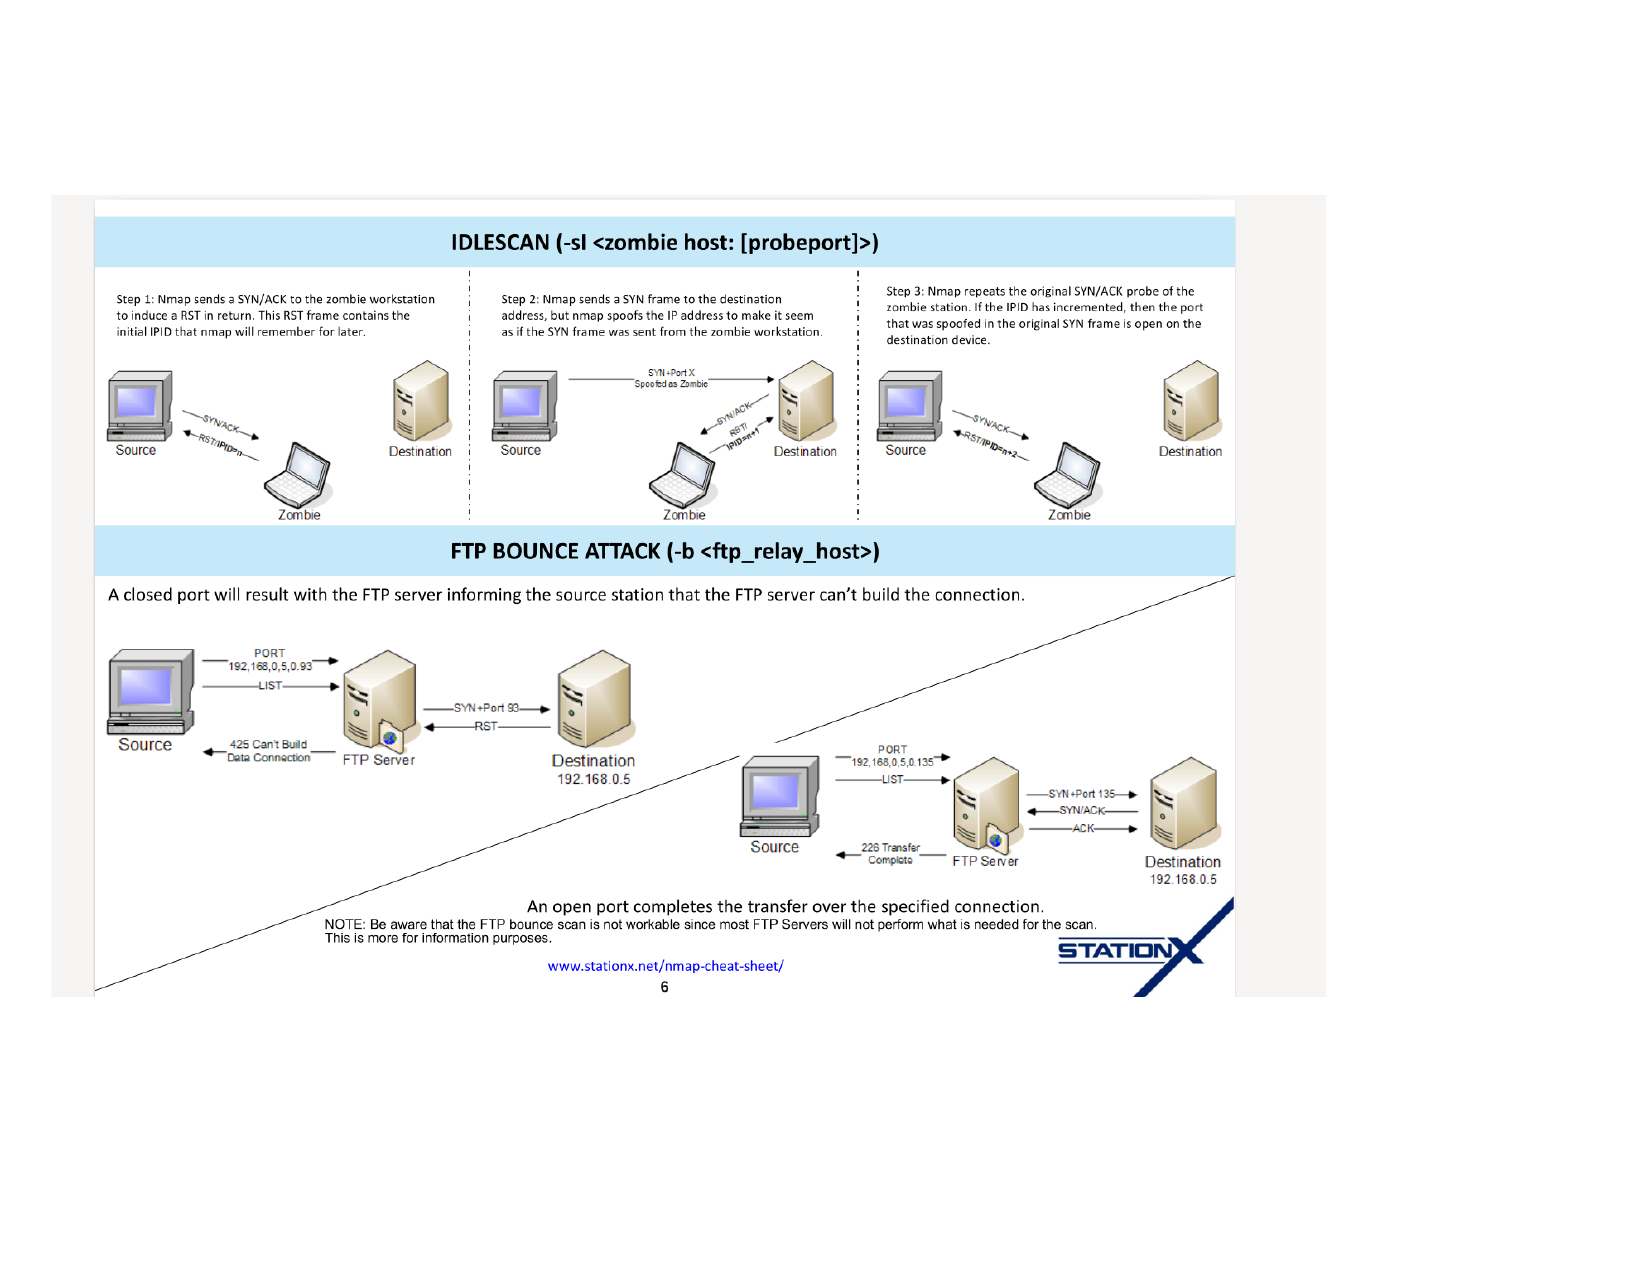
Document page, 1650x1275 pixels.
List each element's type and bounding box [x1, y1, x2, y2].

picture [51, 195, 1327, 997]
